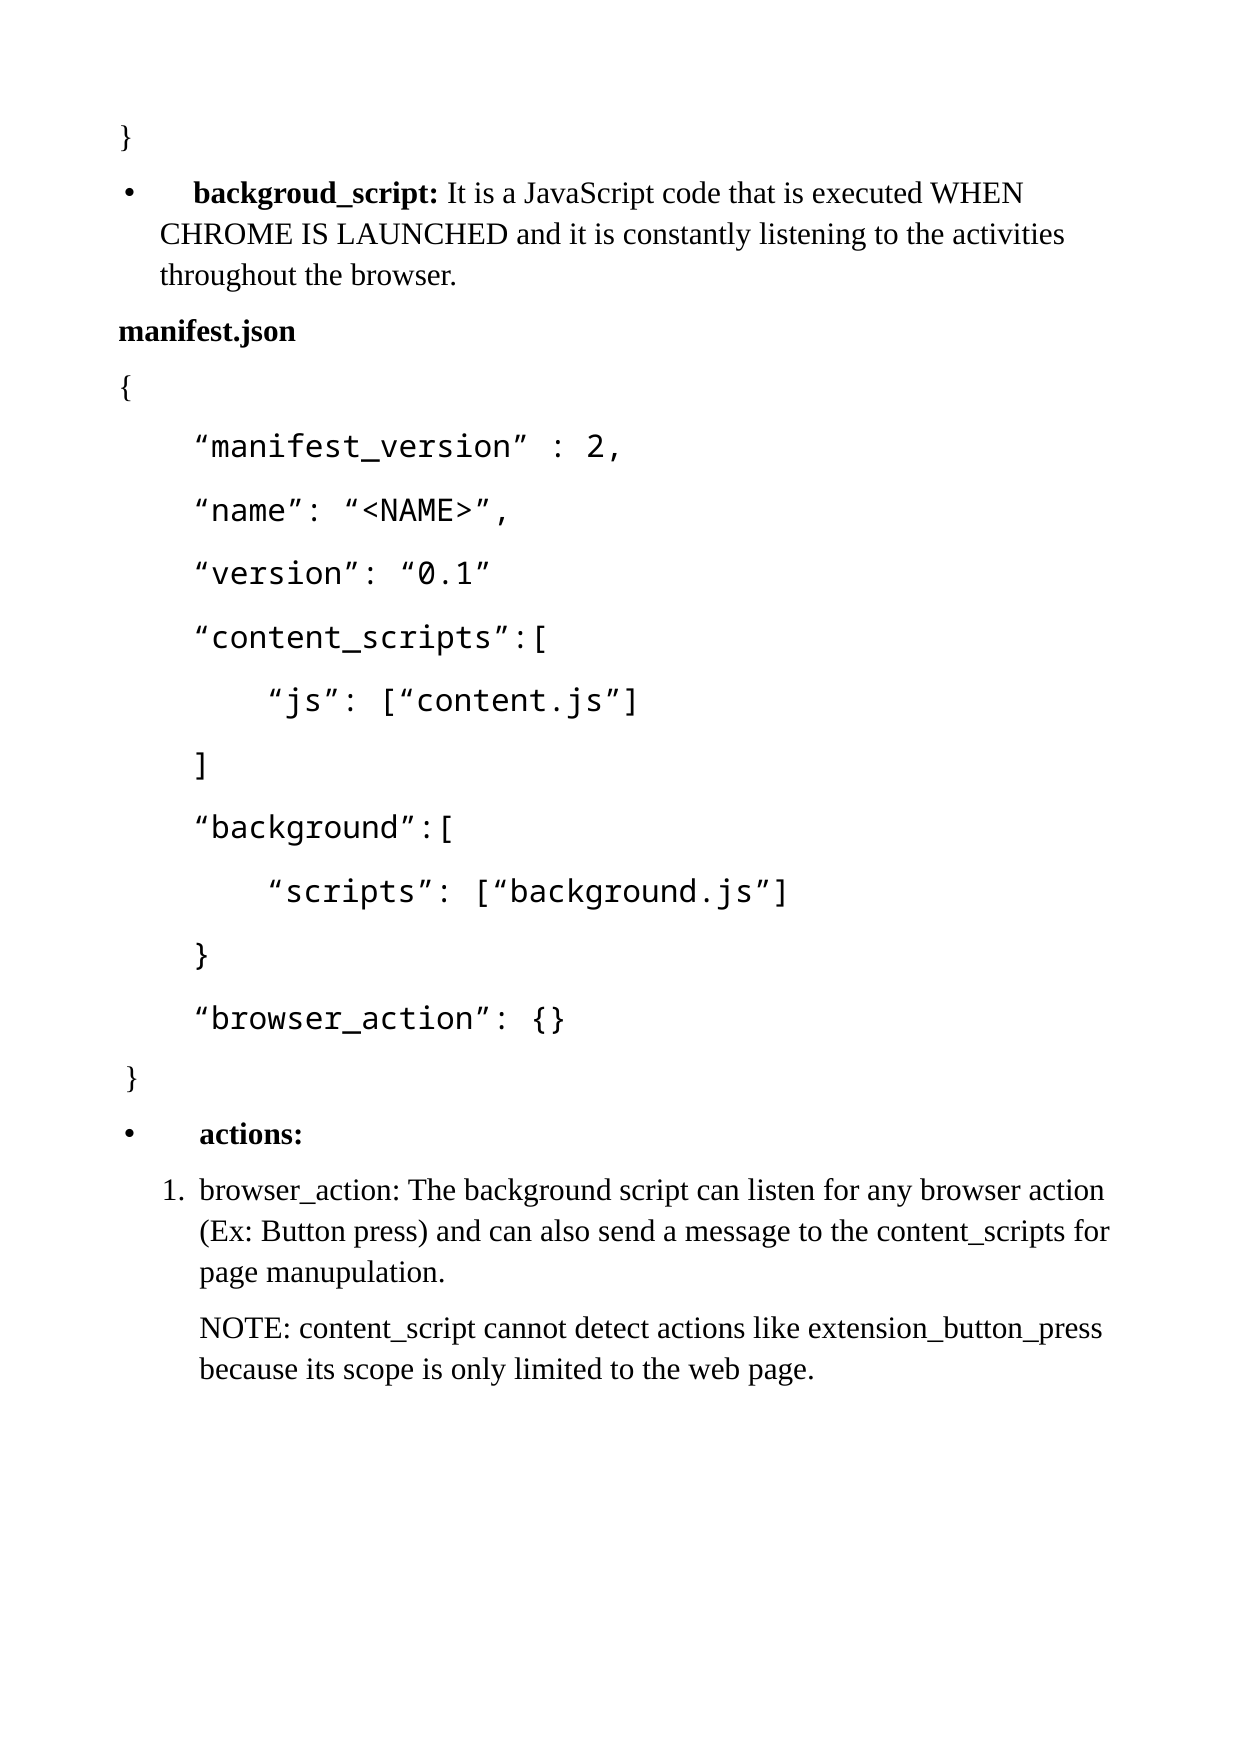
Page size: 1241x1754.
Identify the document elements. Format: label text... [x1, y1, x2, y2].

list browser_action: The background script can listen for any browser action (Ex: Button press) and can also send a message to the content_scripts for page manupulation. [162, 1171, 1122, 1289]
text “version”: “0.1” [118, 551, 1122, 594]
text “content_scripts”:[ [118, 614, 1122, 657]
text { [118, 368, 1122, 404]
text “name”: “<NAME>”, [118, 487, 1122, 530]
text “js”: [“content.js”] [118, 678, 1122, 721]
text } [118, 932, 1122, 975]
list NOTE: content_script cannot detect actions like extension_button_press because its scope is only limited to the web page. [162, 1309, 1122, 1387]
text “manifest_version” : 2, [118, 424, 1122, 467]
text manifest.json [118, 312, 1122, 348]
list backgroud_script: It is a JavaScript code that is executed WHEN CHROME IS LAUNCHED and it is constantly listening to the activities throughout the browser. [124, 174, 1122, 292]
text “browser_action”: {} [118, 996, 1122, 1038]
text ] [118, 742, 1122, 784]
text “scripts”: [“background.js”] [118, 869, 1122, 911]
text } [124, 1059, 1122, 1095]
text “background”:[ [118, 805, 1122, 848]
text } [118, 118, 1122, 154]
list actions: [124, 1115, 1122, 1151]
